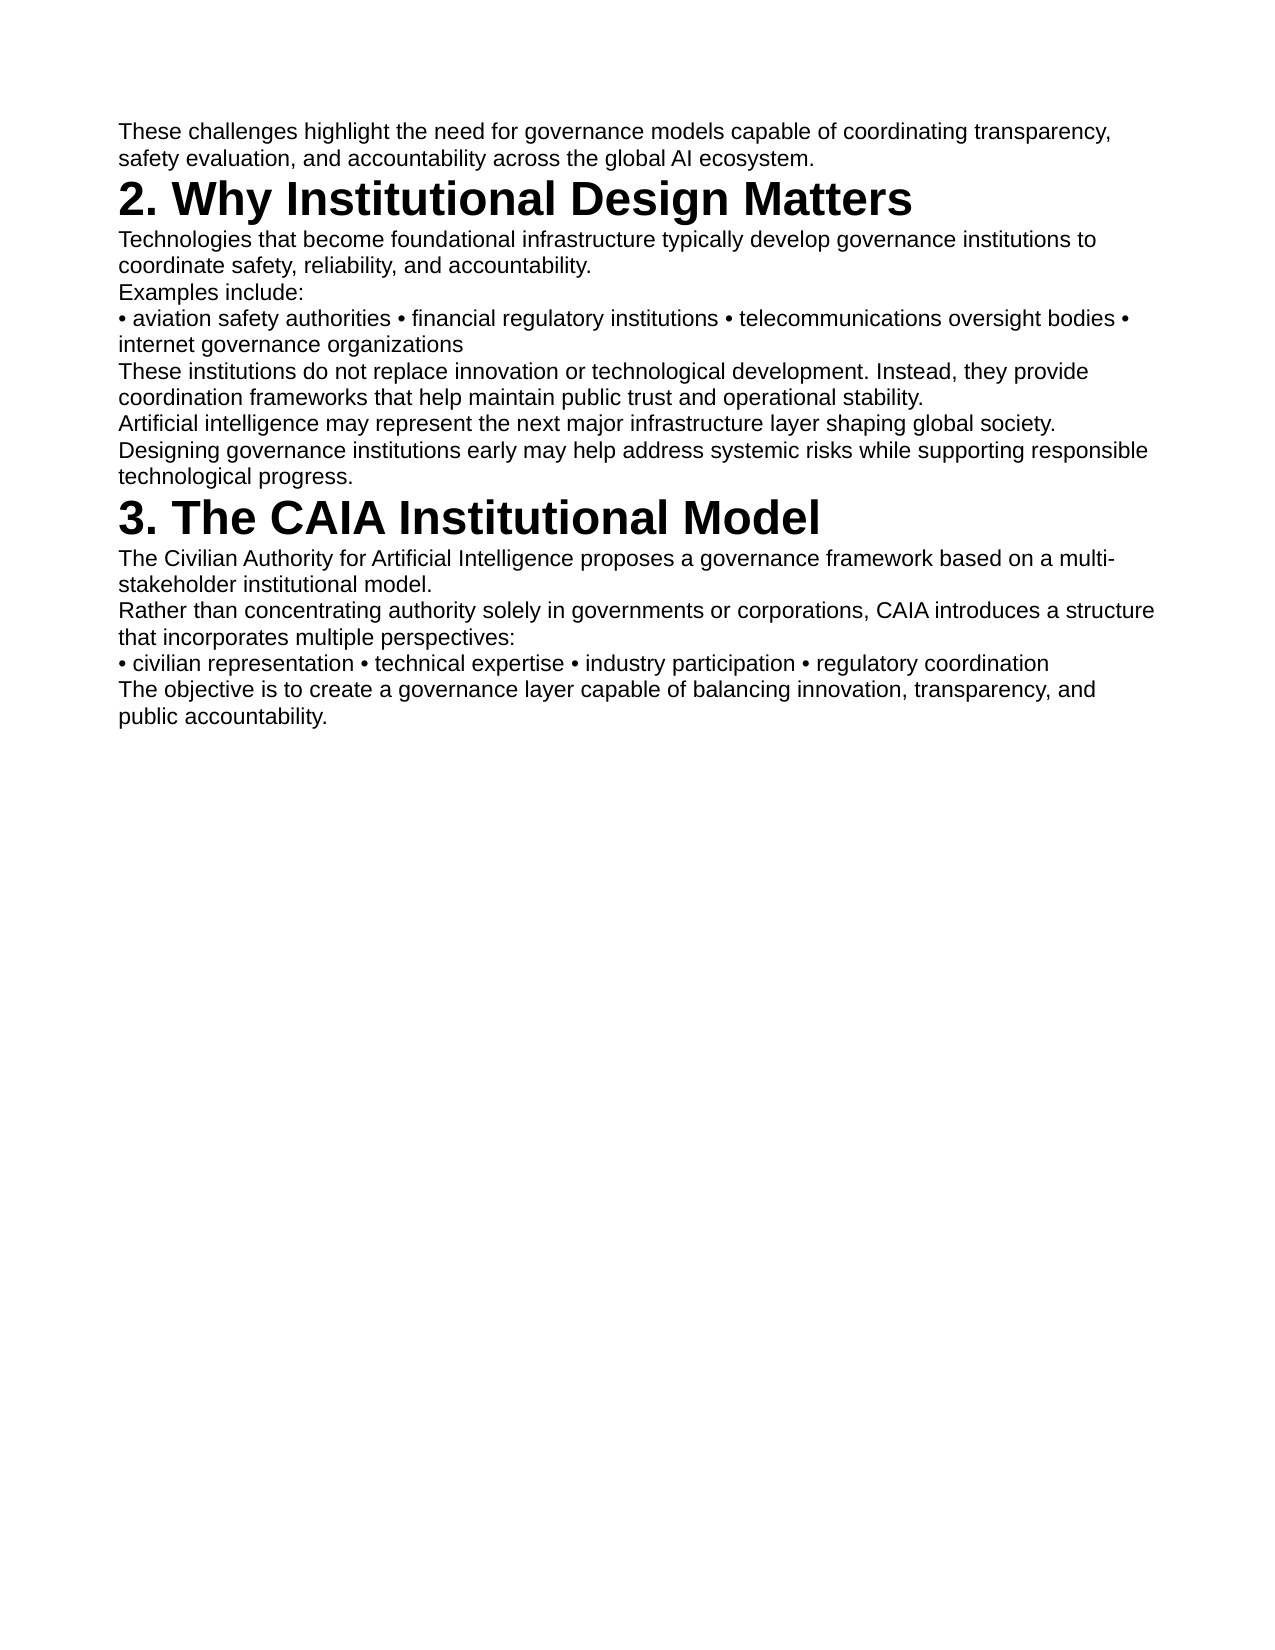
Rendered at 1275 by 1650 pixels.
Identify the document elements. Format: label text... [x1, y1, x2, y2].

text • civilian representation • technical expertise • industry participation • regulatory coordination [118, 650, 1157, 676]
text Technologies that become foundational infrastructure typically develop governance institutions to coordinate safety, reliability, and accountability. [118, 226, 1157, 279]
text These institutions do not replace innovation or technological development. Instead, they provide coordination frameworks that help maintain public trust and operational stability. [118, 358, 1157, 410]
text Examples include: [118, 279, 1157, 305]
text Rather than concentrating authority solely in governments or corporations, CAIA introduces a structure that incorporates multiple perspectives: [118, 597, 1157, 650]
text Designing governance institutions early may help address systemic risks while supporting responsible technological progress. [118, 437, 1157, 489]
text These challenges highlight the need for governance models capable of coordinating transparency, safety evaluation, and accountability across the global AI ecosystem. [118, 118, 1157, 171]
text 3. The CAIA Institutional Model [118, 489, 1157, 544]
text 2. Why Institutional Design Matters [118, 171, 1157, 226]
text The objective is to create a governance layer capable of balancing innovation, transparency, and public accountability. [118, 676, 1157, 729]
text The Civilian Authority for Artificial Intelligence proposes a governance framework based on a multi-stakeholder institutional model. [118, 544, 1157, 597]
text • aviation safety authorities • financial regulatory institutions • telecommunications oversight bodies • internet governance organizations [118, 305, 1157, 358]
text Artificial intelligence may represent the next major infrastructure layer shaping global society. [118, 410, 1157, 437]
